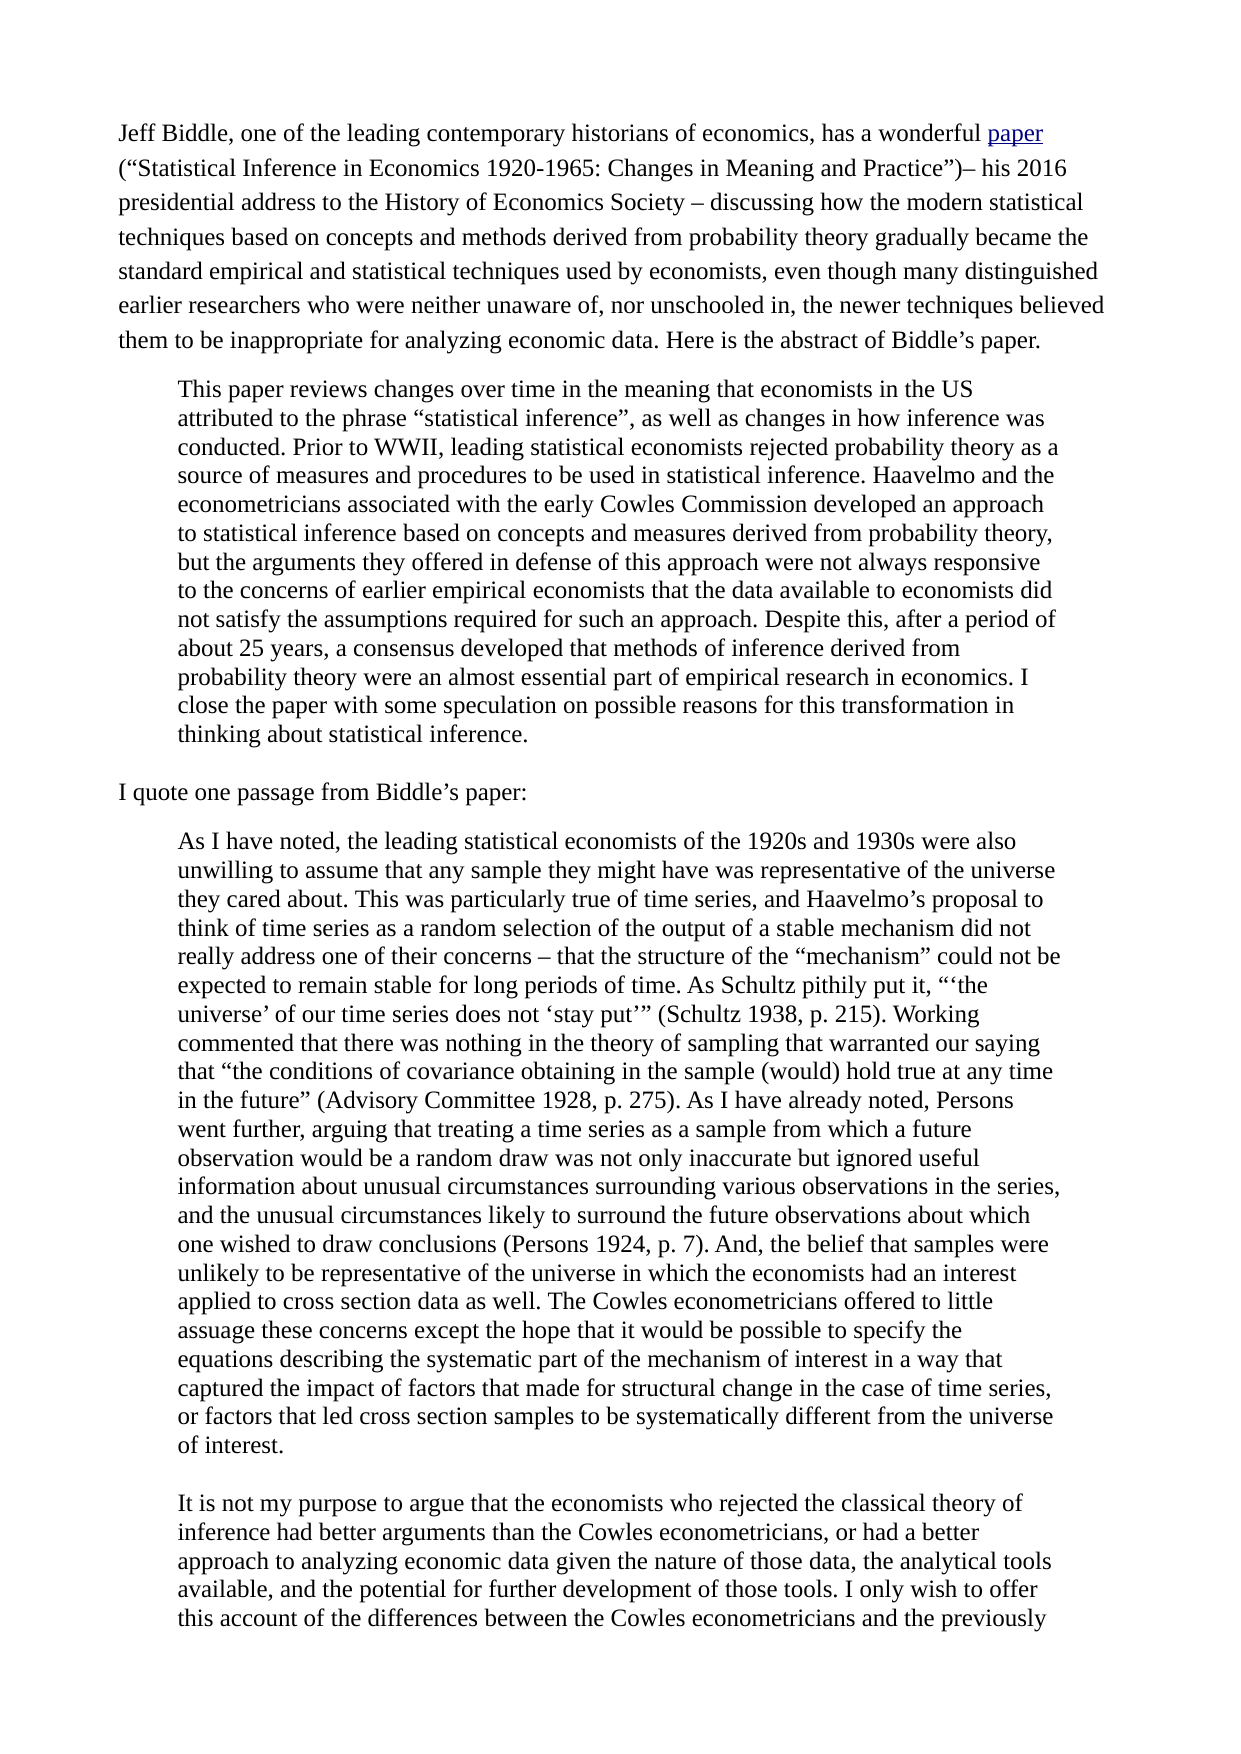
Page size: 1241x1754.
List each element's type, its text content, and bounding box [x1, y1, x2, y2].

text This paper reviews changes over time in the meaning that economists in the US attributed to the phrase “statistical inference”, as well as changes in how inference was conducted. Prior to WWII, leading statistical economists rejected probability theory as a source of measures and procedures to be used in statistical inference. Haavelmo and the econometricians associated with the early Cowles Commission developed an approach to statistical inference based on concepts and measures derived from probability theory, but the arguments they offered in defense of this approach were not always responsive to the concerns of earlier empirical economists that the data available to economists did not satisfy the assumptions required for such an approach. Despite this, after a period of about 25 years, a consensus developed that methods of inference derived from probability theory were an almost essential part of empirical research in economics. I close the paper with some speculation on possible reasons for this transformation in thinking about statistical inference. [177, 374, 1063, 748]
text Jeff Biddle, one of the leading contemporary historians of economics, has a wonderful paper (“Statistical Inference in Economics 1920-1965: Changes in Meaning and Practice”)– his 2016 presidential address to the History of Economics Society – discussing how the modern statistical techniques based on concepts and methods derived from probability theory gradually became the standard empirical and statistical techniques used by economists, even though many distinguished earlier researchers who were neither unaware of, nor unschooled in, the newer techniques believed them to be inappropriate for analyzing economic data. Here is the abstract of Biddle’s paper. [118, 118, 1122, 354]
text As I have noted, the leading statistical economists of the 1920s and 1930s were also unwilling to assume that any sample they might have was representative of the universe they cared about. This was particularly true of time series, and Haavelmo’s proposal to think of time series as a random selection of the output of a stable mechanism did not really address one of their concerns – that the structure of the “mechanism” could not be expected to remain stable for long periods of time. As Schultz pithily put it, “‘the universe’ of our time series does not ‘stay put’” (Schultz 1938, p. 215). Working commented that there was nothing in the theory of sampling that warranted our saying that “the conditions of covariance obtaining in the sample (would) hold true at any time in the future” (Advisory Committee 1928, p. 275). As I have already noted, Persons went further, arguing that treating a time series as a sample from which a future observation would be a random draw was not only inaccurate but ignored useful information about unusual circumstances surrounding various observations in the series, and the unusual circumstances likely to surround the future observations about which one wished to draw conclusions (Persons 1924, p. 7). And, the belief that samples were unlikely to be representative of the universe in which the economists had an interest applied to cross section data as well. The Cowles econometricians offered to little assuage these concerns except the hope that it would be possible to specify the equations describing the systematic part of the mechanism of interest in a way that captured the impact of factors that made for structural change in the case of time series, or factors that led cross section samples to be systematically different from the universe of interest. [177, 826, 1063, 1459]
text I quote one passage from Biddle’s paper: [118, 777, 1122, 806]
text It is not my purpose to argue that the economists who rejected the classical theory of inference had better arguments than the Cowles econometricians, or had a better approach to analyzing economic data given the nature of those data, the analytical tools available, and the potential for further development of those tools. I only wish to offer this account of the differences between the Cowles econometricians and the previously [177, 1488, 1063, 1632]
